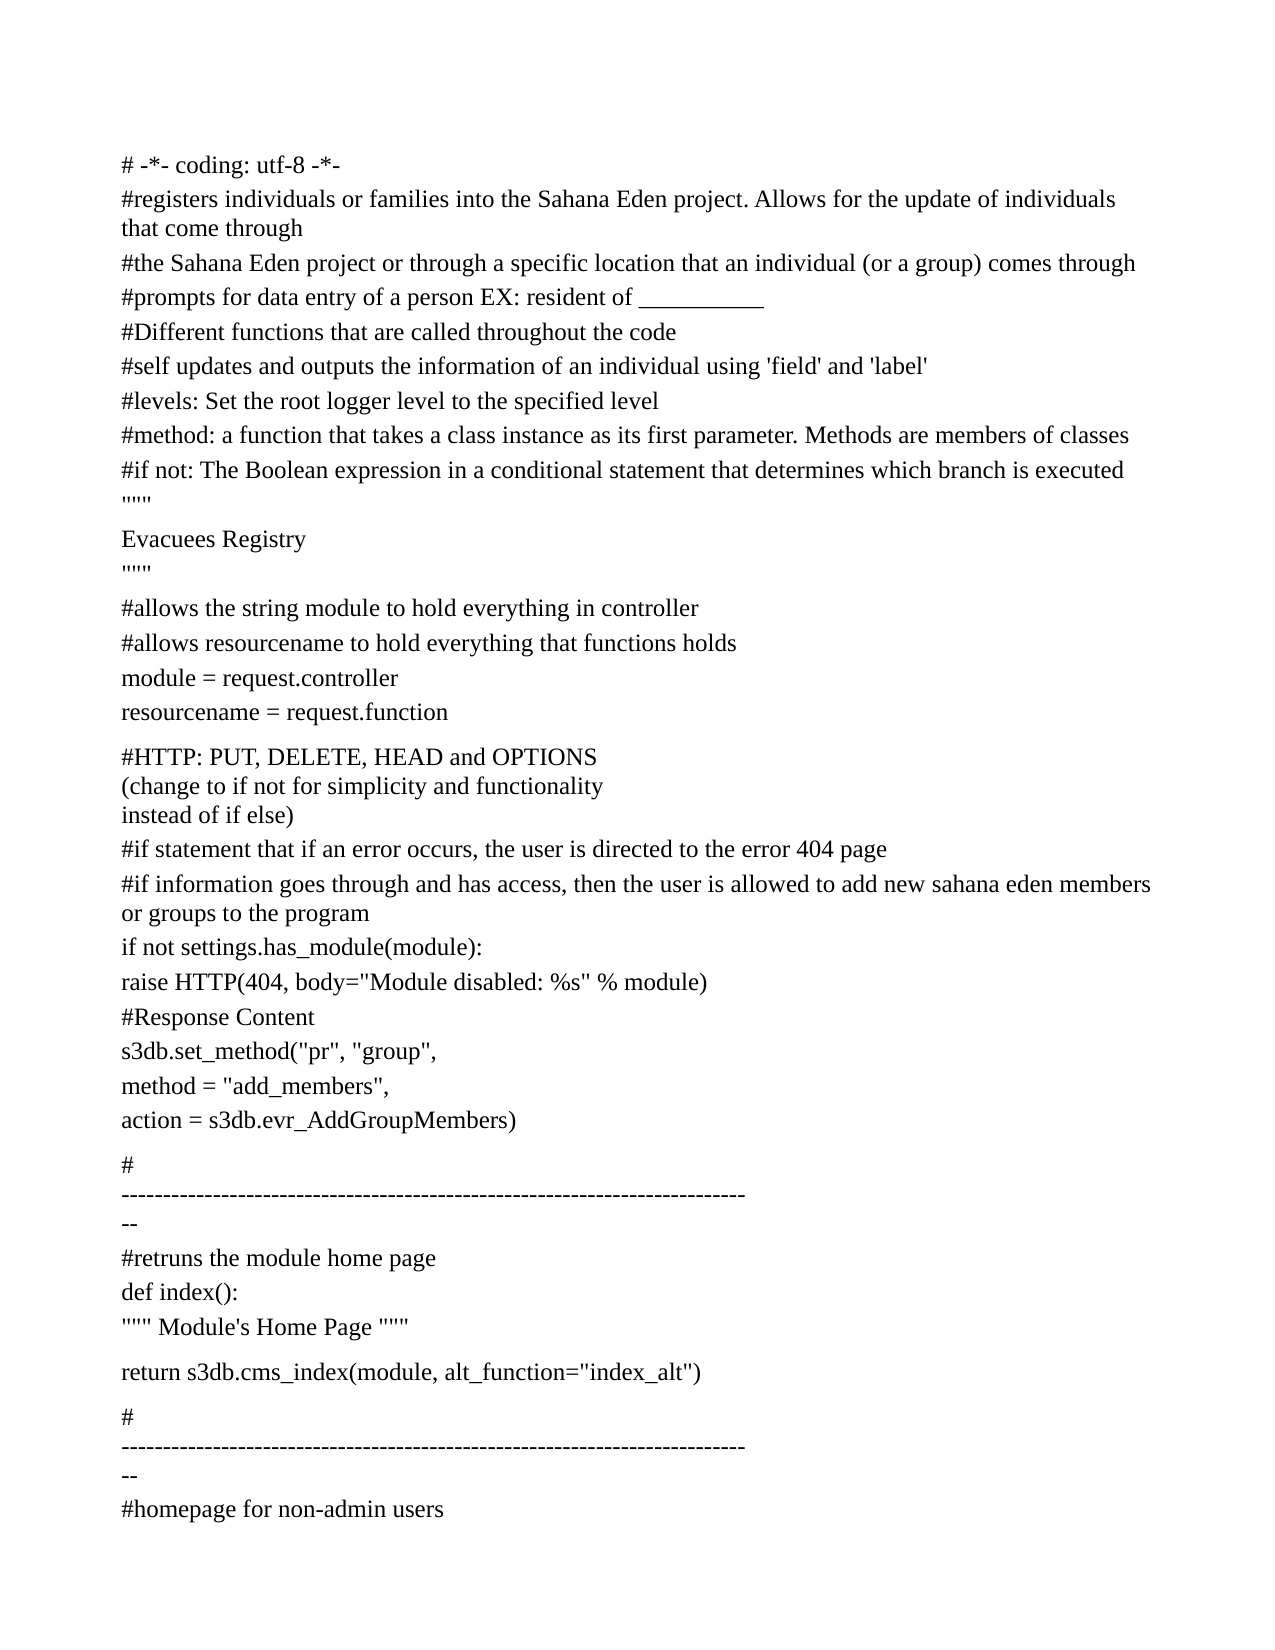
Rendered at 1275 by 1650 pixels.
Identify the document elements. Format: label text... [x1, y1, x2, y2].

table_header raise HTTP(404, body="Module disabled: %s" % module) [118, 964, 720, 999]
table_header method = "add_members", [118, 1068, 404, 1102]
table_header #the Sahana Eden project or through a specific location that an individual (or a group) comes through [118, 245, 1152, 279]
table_header """ [118, 556, 168, 591]
table_header # ----------------------------------------------------------------------------- [118, 1148, 756, 1240]
table_header #prompts for data entry of a person EX: resident of __________ [118, 279, 775, 314]
table_header [118, 1137, 136, 1148]
table_header if not settings.has_module(module): [118, 930, 494, 964]
table_header Evacuees Registry [118, 521, 320, 556]
table_header #Different functions that are called throughout the code [118, 314, 694, 348]
table_header #levels: Set the root logger level to the specified level [118, 383, 669, 418]
table_header #HTTP: PUT, DELETE, HEAD and OPTIONS (change to if not for simplicity and functionality instead of if else) [118, 740, 621, 832]
table_header #self updates and outputs the information of an individual using 'field' and 'label' [118, 349, 945, 383]
table_header #retruns the module home page [118, 1240, 456, 1274]
table_header #if not: The Boolean expression in a conditional statement that determines which branch is executed [118, 452, 1134, 487]
table_header # -*- coding: utf-8 -*- [118, 147, 353, 181]
table_header #if information goes through and has access, then the user is allowed to add new sahana eden members or groups to the program [118, 866, 1157, 929]
table_header #method: a function that takes a class instance as its first parameter. Methods are members of classes [118, 418, 1138, 452]
table_header [118, 1344, 136, 1354]
table_header #allows resourcename to hold everything that functions holds [118, 625, 755, 660]
table_header [118, 729, 136, 739]
table_header #allows the string module to hold everything in controller [118, 591, 717, 625]
table_header #registers individuals or families into the Sahana Eden project. Allows for the update of individuals that come through [118, 181, 1157, 245]
table_header s3db.set_method("pr", "group", [118, 1033, 451, 1068]
table_header return s3db.cms_index(module, alt_function="index_alt") [118, 1354, 713, 1389]
table_header action = s3db.evr_AddGroupMembers) [118, 1103, 529, 1137]
table_header def index(): [118, 1274, 252, 1309]
table_header """ [118, 487, 168, 521]
table_header #if statement that if an error occurs, the user is directed to the error 404 page [118, 832, 896, 866]
table_header module = request.controller [118, 660, 412, 694]
table_header [118, 1389, 136, 1399]
table_header # ----------------------------------------------------------------------------- [118, 1399, 756, 1491]
table_header #homepage for non-admin users [118, 1491, 457, 1526]
table_header #Response Content [118, 999, 335, 1033]
table_header """ Module's Home Page """ [118, 1309, 424, 1343]
table_header resourcename = request.function [118, 694, 462, 729]
